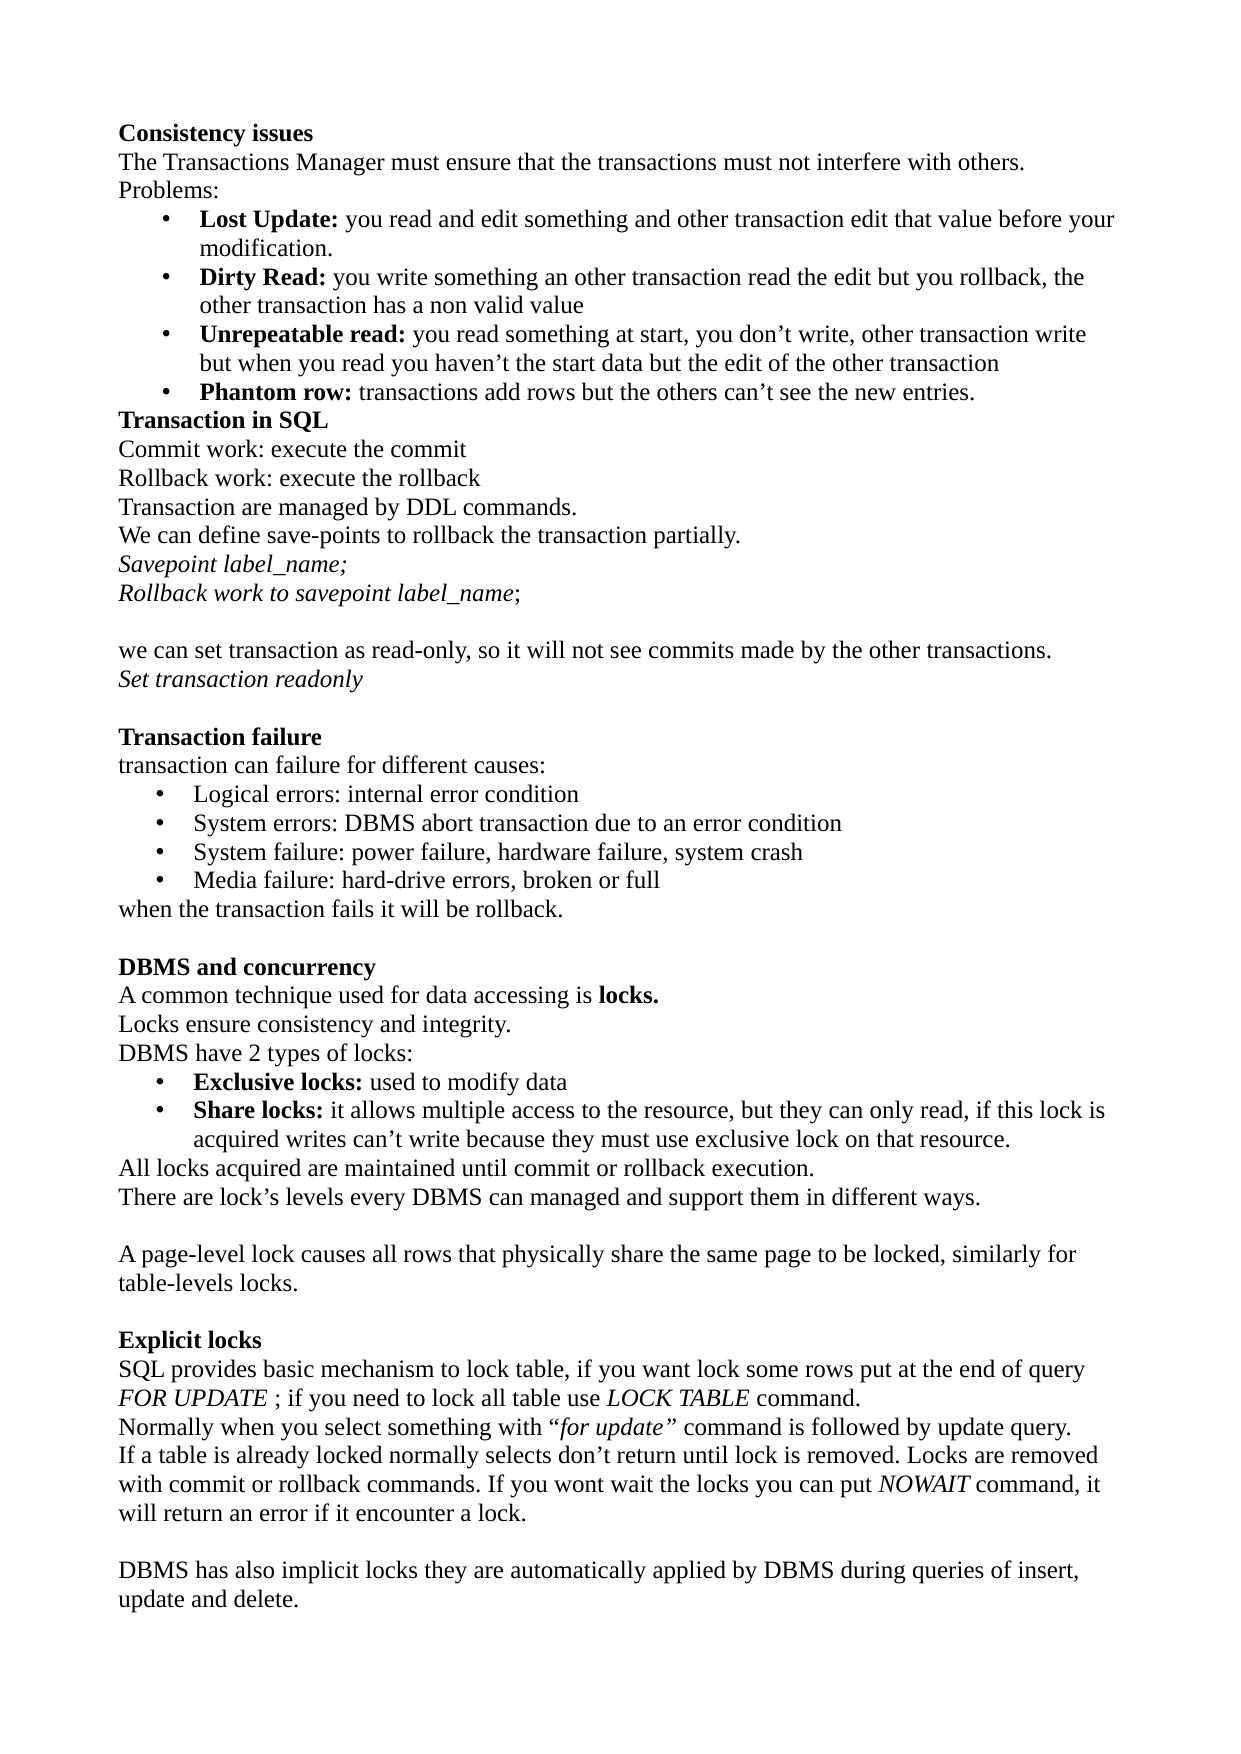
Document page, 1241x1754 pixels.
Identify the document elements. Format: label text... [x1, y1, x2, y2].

text Normally when you select something with “for update” command is followed by update query. [118, 1412, 1122, 1441]
list Logical errors: internal error condition [156, 779, 1122, 808]
text SQL provides basic mechanism to lock table, if you want lock some rows put at the end of query FOR UPDATE ; if you need to lock all table use LOCK TABLE command. [118, 1354, 1122, 1412]
text Set transaction readonly [118, 664, 1122, 693]
text Locks ensure consistency and integrity. [118, 1009, 1122, 1038]
text We can define save-points to rollback the transaction partially. [118, 521, 1122, 549]
text Rollback work: execute the rollback [118, 463, 1122, 492]
text If a table is already locked normally selects don’t return until lock is removed. Locks are removed with commit or rollback commands. If you wont wait the locks you can put NOWAIT command, it will return an error if it encounter a lock. [118, 1441, 1122, 1527]
list Media failure: hard-drive errors, broken or full [156, 866, 1122, 894]
list Phantom row: transactions add rows but the others can’t see the new entries. [162, 377, 1122, 406]
text DBMS has also implicit locks they are automatically applied by DBMS during queries of insert, update and delete. [118, 1556, 1122, 1613]
text Transaction are managed by DDL commands. [118, 492, 1122, 521]
list Dirty Read: you write something an other transaction read the edit but you rollback, the other transaction has a non valid value [162, 262, 1122, 319]
text Consistency issues [118, 118, 1122, 147]
list Exclusive locks: used to modify data [156, 1067, 1122, 1096]
text Transaction failure [118, 722, 1122, 751]
text Rollback work to savepoint label_name; [118, 578, 1122, 607]
text when the transaction fails it will be rollback. [118, 894, 1122, 923]
text Transaction in SQL [118, 406, 1122, 434]
text There are lock’s levels every DBMS can managed and support them in different ways. [118, 1182, 1122, 1211]
text Commit work: execute the commit [118, 434, 1122, 463]
list System failure: power failure, hardware failure, system crash [156, 837, 1122, 866]
list System errors: DBMS abort transaction due to an error condition [156, 808, 1122, 837]
list Lost Update: you read and edit something and other transaction edit that value before your modification. [162, 204, 1122, 262]
text The Transactions Manager must ensure that the transactions must not interfere with others. [118, 147, 1122, 176]
list Unrepeatable read: you read something at start, you don’t write, other transaction write but when you read you haven’t the start data but the edit of the other transaction [162, 319, 1122, 377]
text DBMS have 2 types of locks: [118, 1038, 1122, 1067]
text DBMS and concurrency [118, 952, 1122, 981]
text we can set transaction as read-only, so it will not see commits made by the other transactions. [118, 636, 1122, 664]
text Savepoint label_name; [118, 549, 1122, 578]
text Problems: [118, 176, 1122, 204]
text A common technique used for data accessing is locks. [118, 981, 1122, 1009]
text All locks acquired are maintained until commit or rollback execution. [118, 1153, 1122, 1182]
text transaction can failure for different causes: [118, 751, 1122, 779]
list Share locks: it allows multiple access to the resource, but they can only read, if this lock is acquired writes can’t write because they must use exclusive lock on that resource. [156, 1096, 1122, 1153]
text A page-level lock causes all rows that physically share the same page to be locked, similarly for table-levels locks. [118, 1239, 1122, 1297]
text Explicit locks [118, 1326, 1122, 1354]
